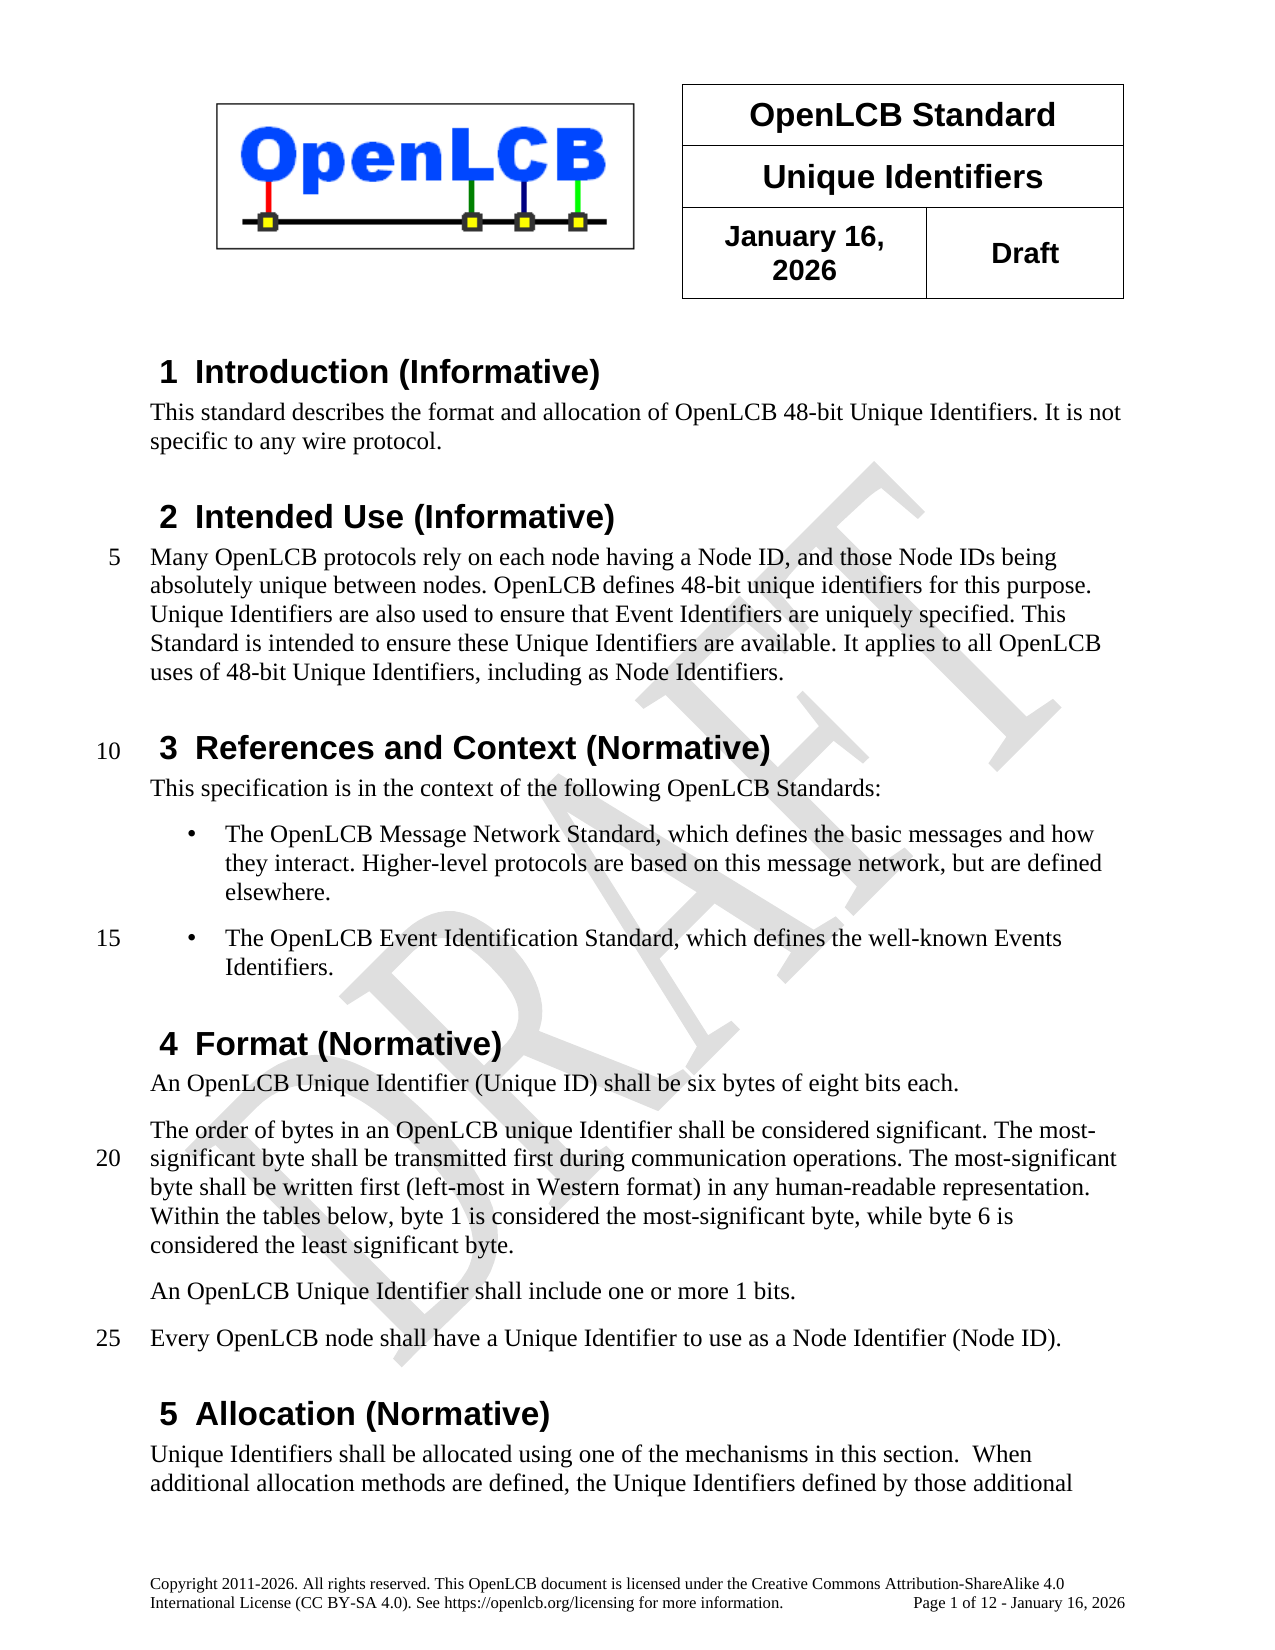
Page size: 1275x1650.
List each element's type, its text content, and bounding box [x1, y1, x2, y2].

text Many OpenLCB protocols rely on each node having a Node ID, and those Node IDs being absolutely unique between nodes. OpenLCB defines 48-bit unique identifiers for this purpose. Unique Identifiers are also used to ensure that Event Identifiers are uniquely specified. This Standard is intended to ensure these Unique Identifiers are available. It applies to all OpenLCB uses of 48-bit Unique Identifiers, including as Node Identifiers. [150, 542, 954, 686]
list The OpenLCB Message Network Standard, which defines the basic messages and how they interact. Higher-level protocols are based on this message network, but are defined elsewhere. [187, 819, 608, 906]
list The OpenLCB Event Identification Standard, which defines the well-known Events Identifiers. [393, 939, 502, 981]
text An OpenLCB Unique Identifier (Unique ID) shall be six bytes of eight bits each. [368, 1068, 474, 1097]
text The order of bytes in an OpenLCB unique Identifier shall be considered significant. The most-significant byte shall be transmitted first during communication operations. The most-significant byte shall be written first (left-most in Western format) in any human-readable representation. Within the tables below, byte 1 is considered the most-significant byte, while byte 6 is considered the least significant byte. [429, 1115, 1125, 1258]
subtitle Format (Normative) [150, 1024, 439, 1062]
subtitle [838, 497, 1125, 536]
text The order of bytes in an OpenLCB unique Identifier shall be considered significant. The most-significant byte shall be transmitted first during communication operations. The most-significant byte shall be written first (left-most in Western format) in any human-readable representation. Within the tables below, byte 1 is considered the most-significant byte, while byte 6 is considered the least significant byte. [239, 1115, 472, 1258]
text An OpenLCB Unique Identifier shall include one or more 1 bits. [388, 1276, 462, 1305]
subtitle Intended Use (Informative) [150, 497, 837, 536]
text Every OpenLCB node shall have a Unique Identifier to use as a Node Identifier (Node ID). [150, 1323, 406, 1351]
subtitle Introduction (Informative) [150, 352, 1125, 391]
text Every OpenLCB node shall have a Unique Identifier to use as a Node Identifier (Node ID). [419, 1323, 1125, 1351]
picture [215, 102, 636, 251]
subtitle References and Context (Normative) [150, 728, 736, 767]
subtitle Allocation (Normative) [150, 1394, 1125, 1433]
subtitle References and Context (Normative) [809, 728, 1005, 767]
subtitle Format (Normative) [709, 1024, 1125, 1062]
list The OpenLCB Event Identification Standard, which defines the well-known Events Identifiers. [790, 923, 1125, 981]
text The order of bytes in an OpenLCB unique Identifier shall be considered significant. The most-significant byte shall be transmitted first during communication operations. The most-significant byte shall be written first (left-most in Western format) in any human-readable representation. Within the tables below, byte 1 is considered the most-significant byte, while byte 6 is considered the least significant byte. [150, 1115, 327, 1258]
text An OpenLCB Unique Identifier shall include one or more 1 bits. [150, 1276, 374, 1305]
text This standard describes the format and allocation of OpenLCB 48-bit Unique Identifiers. It is not specific to any wire protocol. [150, 397, 1125, 454]
text This specification is in the context of the following OpenLCB Standards: [560, 773, 771, 802]
text This specification is in the context of the following OpenLCB Standards: [150, 773, 557, 802]
list The OpenLCB Message Network Standard, which defines the basic messages and how they interact. Higher-level protocols are based on this message network, but are defined elsewhere. [573, 819, 695, 906]
subtitle Format (Normative) [444, 1024, 516, 1062]
list The OpenLCB Message Network Standard, which defines the basic messages and how they interact. Higher-level protocols are based on this message network, but are defined elsewhere. [831, 819, 1125, 906]
text An OpenLCB Unique Identifier shall include one or more 1 bits. [467, 1276, 1125, 1305]
list The OpenLCB Event Identification Standard, which defines the well-known Events Identifiers. [486, 923, 655, 981]
list The OpenLCB Message Network Standard, which defines the basic messages and how they interact. Higher-level protocols are based on this message network, but are defined elsewhere. [635, 819, 856, 906]
text An OpenLCB Unique Identifier (Unique ID) shall be six bytes of eight bits each. [150, 1068, 270, 1097]
subtitle Format (Normative) [540, 1024, 696, 1062]
text An OpenLCB Unique Identifier (Unique ID) shall be six bytes of eight bits each. [636, 1068, 1125, 1097]
list The OpenLCB Event Identification Standard, which defines the well-known Events Identifiers. [661, 923, 790, 981]
subtitle References and Context (Normative) [1004, 728, 1125, 767]
text An OpenLCB Unique Identifier (Unique ID) shall be six bytes of eight bits each. [500, 1068, 621, 1097]
text This specification is in the context of the following OpenLCB Standards: [794, 773, 1125, 802]
list The OpenLCB Event Identification Standard, which defines the well-known Events Identifiers. [187, 923, 413, 981]
text Unique Identifiers shall be allocated using one of the mechanisms in this section. When additional allocation methods are defined, the Unique Identifiers defined by those additional methods shall only provide allocation ranges that do not overlap with existing allocation ranges. Ranges that are not explicitly allocated are reserved for future use unless otherwise noted within this document. [150, 1439, 1125, 1496]
text Many OpenLCB protocols rely on each node having a Node ID, and those Node IDs being absolutely unique between nodes. OpenLCB defines 48-bit unique identifiers for this purpose. Unique Identifiers are also used to ensure that Event Identifiers are uniquely specified. This Standard is intended to ensure these Unique Identifiers are available. It applies to all OpenLCB uses of 48-bit Unique Identifiers, including as Node Identifiers. [853, 542, 1125, 686]
subtitle References and Context (Normative) [740, 728, 816, 766]
